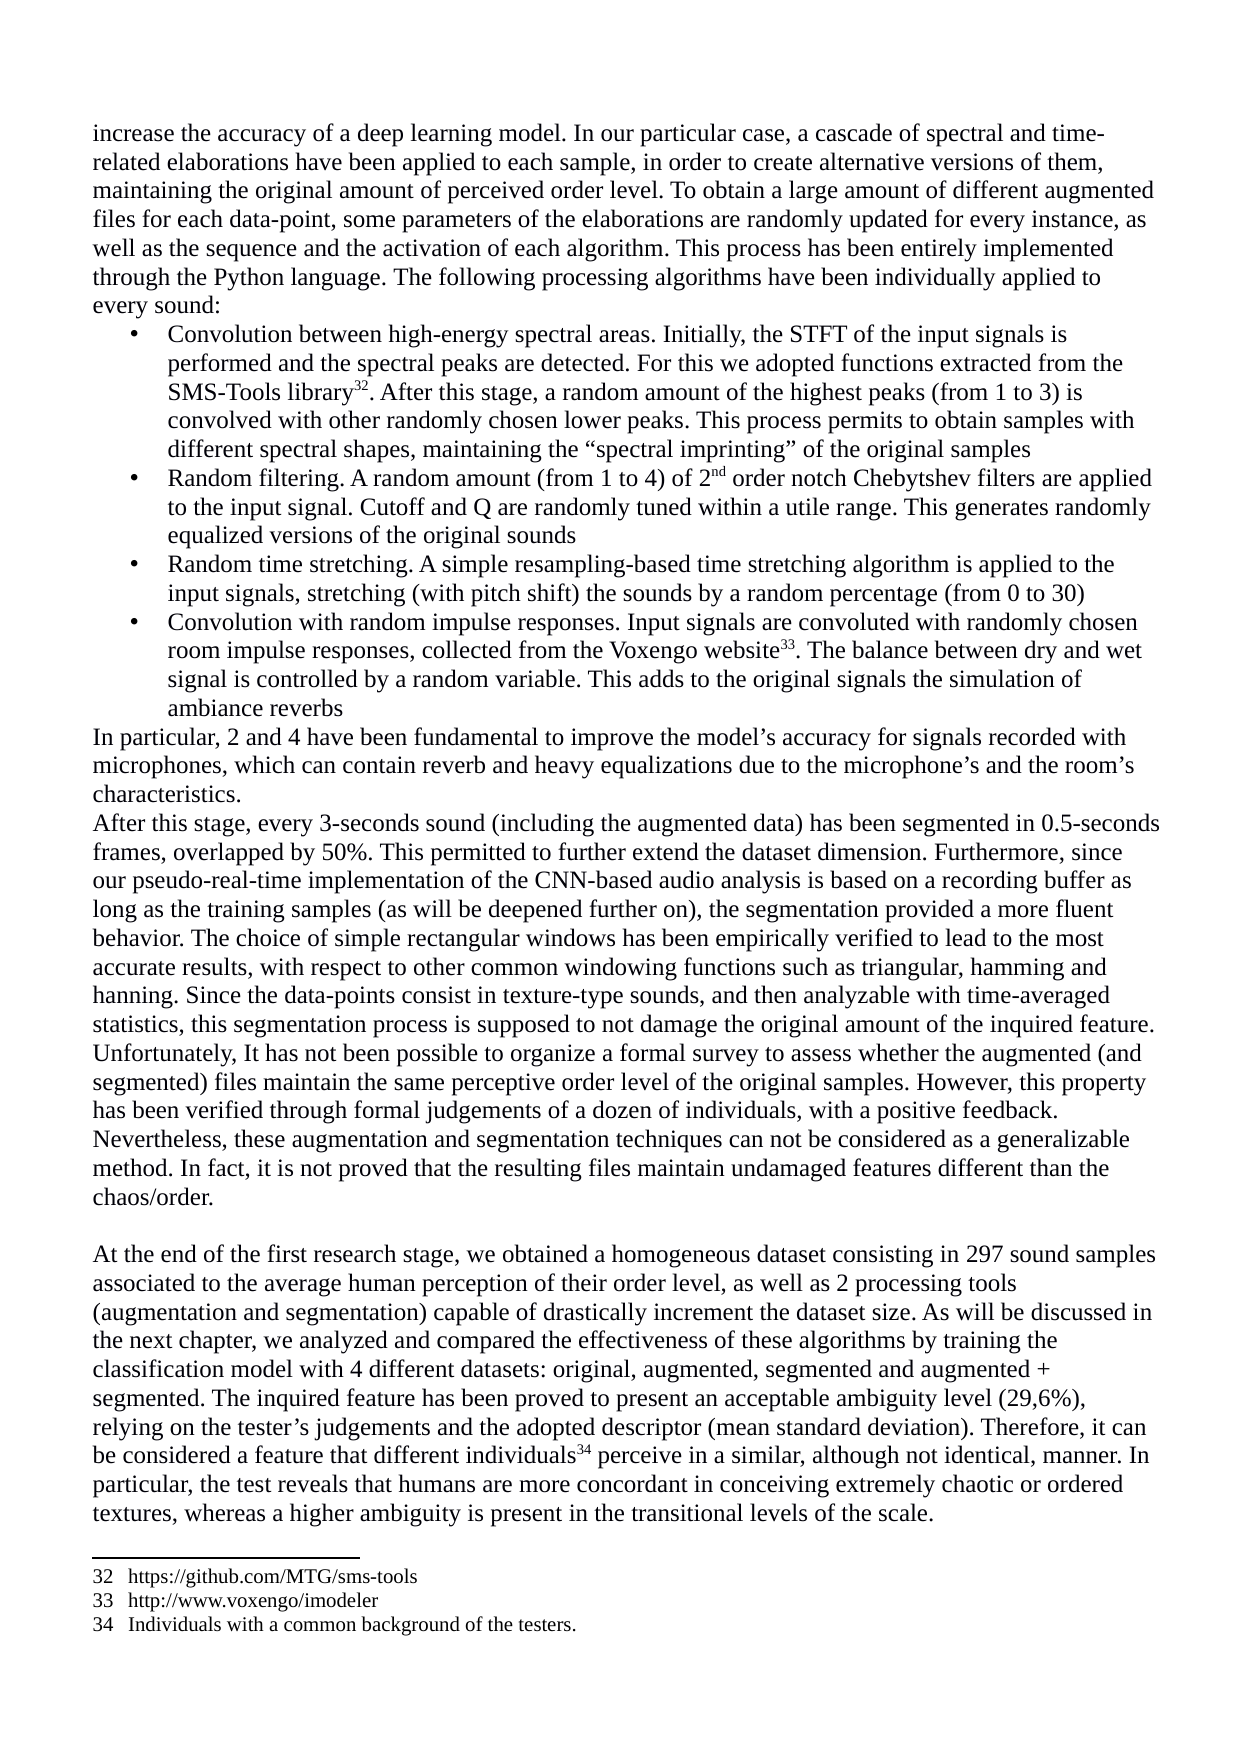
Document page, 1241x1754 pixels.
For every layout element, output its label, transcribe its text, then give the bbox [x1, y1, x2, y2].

text increase the accuracy of a deep learning model. In our particular case, a cascade of spectral and time-related elaborations have been applied to each sample, in order to create alternative versions of them, maintaining the original amount of perceived order level. To obtain a large amount of different augmented files for each data-point, some parameters of the elaborations are randomly updated for every instance, as well as the sequence and the activation of each algorithm. This process has been entirely implemented through the Python language. The following processing algorithms have been individually applied to every sound: [92, 118, 1160, 319]
list Random filtering. A random amount (from 1 to 4) of 2nd order notch Chebytshev filters are applied to the input signal. Cutoff and Q are randomly tuned within a utile range. This generates randomly equalized versions of the original sounds [130, 463, 1160, 549]
list Convolution with random impulse responses. Input signals are convoluted with randomly chosen room impulse responses, collected from the Voxengo website. The balance between dry and wet signal is controlled by a random variable. This adds to the original signals the simulation of ambiance reverbs [130, 607, 1160, 722]
text After this stage, every 3-seconds sound (including the augmented data) has been segmented in 0.5-seconds frames, overlapped by 50%. This permitted to further extend the dataset dimension. Furthermore, since our pseudo-real-time implementation of the CNN-based audio analysis is based on a recording buffer as long as the training samples (as will be deepened further on), the segmentation provided a more fluent behavior. The choice of simple rectangular windows has been empirically verified to lead to the most accurate results, with respect to other common windowing functions such as triangular, hamming and hanning. Since the data-points consist in texture-type sounds, and then analyzable with time-averaged statistics, this segmentation process is supposed to not damage the original amount of the inquired feature. Unfortunately, It has not been possible to organize a formal survey to assess whether the augmented (and segmented) files maintain the same perceptive order level of the original samples. However, this property has been verified through formal judgements of a dozen of individuals, with a positive feedback. Nevertheless, these augmentation and segmentation techniques can not be considered as a generalizable method. In fact, it is not proved that the resulting files maintain undamaged features different than the chaos/order. [92, 808, 1160, 1211]
list http://www.voxengo/imodeler [92, 1588, 1160, 1612]
text Individuals with a common background of the testers. [92, 1612, 1160, 1636]
text At the end of the first research stage, we obtained a homogeneous dataset consisting in 297 sound samples associated to the average human perception of their order level, as well as 2 processing tools (augmentation and segmentation) capable of drastically increment the dataset size. As will be discussed in the next chapter, we analyzed and compared the effectiveness of these algorithms by training the classification model with 4 different datasets: original, augmented, segmented and augmented + segmented. The inquired feature has been proved to present an acceptable ambiguity level (29,6%), relying on the tester’s judgements and the adopted descriptor (mean standard deviation). Therefore, it can be considered a feature that different individuals perceive in a similar, although not identical, manner. In particular, the test reveals that humans are more concordant in conceiving extremely chaotic or ordered textures, whereas a higher ambiguity is present in the transitional levels of the scale. [92, 1239, 1160, 1527]
list https://github.com/MTG/sms-tools [92, 1564, 1160, 1588]
text In particular, 2 and 4 have been fundamental to improve the model’s accuracy for signals recorded with microphones, which can contain reverb and heavy equalizations due to the microphone’s and the room’s characteristics. [92, 722, 1160, 808]
list Random time stretching. A simple resampling-based time stretching algorithm is applied to the input signals, stretching (with pitch shift) the sounds by a random percentage (from 0 to 30) [130, 549, 1160, 607]
list Convolution between high-energy spectral areas. Initially, the STFT of the input signals is performed and the spectral peaks are detected. For this we adopted functions extracted from the SMS-Tools library. After this stage, a random amount of the highest peaks (from 1 to 3) is convolved with other randomly chosen lower peaks. This process permits to obtain samples with different spectral shapes, maintaining the “spectral imprinting” of the original samples [130, 319, 1160, 463]
